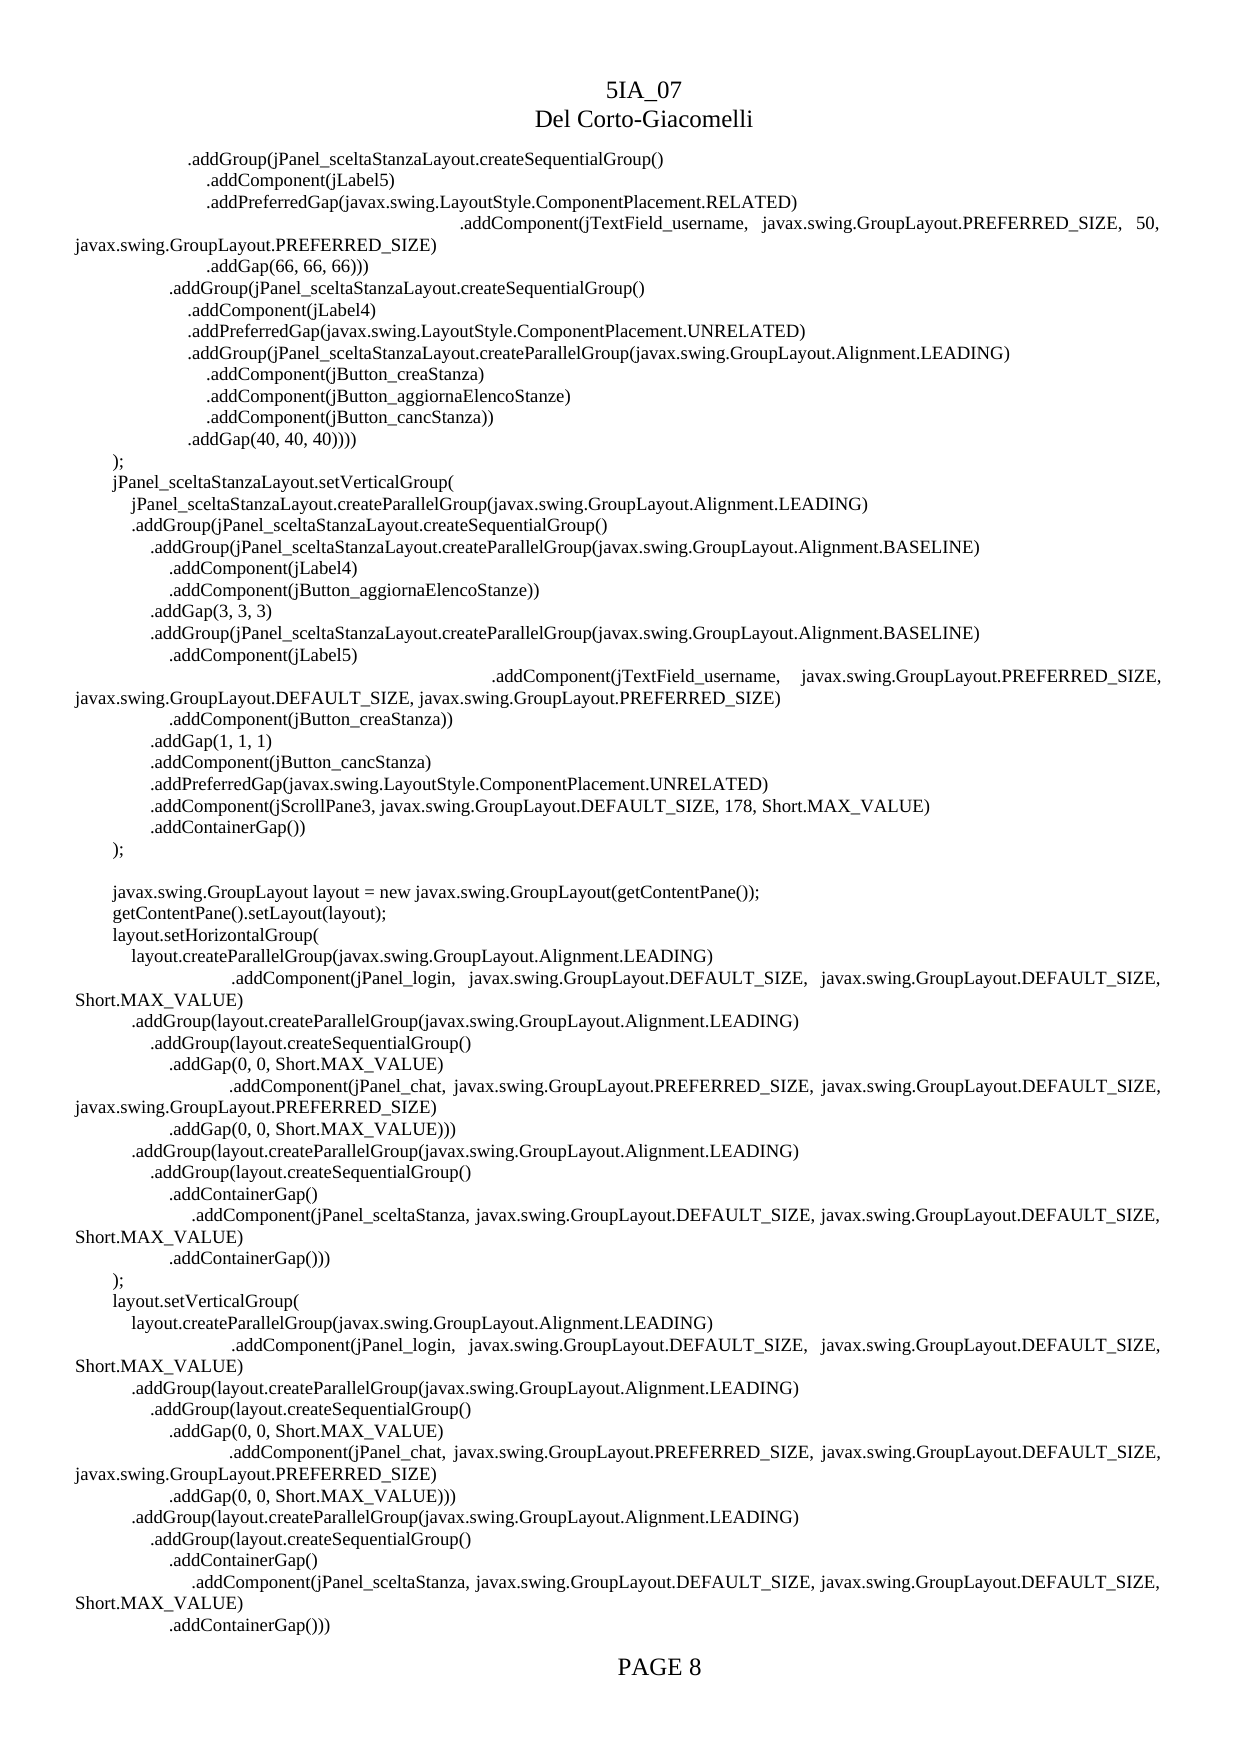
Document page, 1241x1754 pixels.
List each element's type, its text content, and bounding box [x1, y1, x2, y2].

text .addComponent(jButton_creaStanza) [75, 363, 1162, 385]
text .addGroup(layout.createSequentialGroup() [75, 1032, 1162, 1053]
text .addPreferredGap(javax.swing.LayoutStyle.ComponentPlacement.UNRELATED) [75, 320, 1162, 342]
text .addComponent(jPanel_sceltaStanza, javax.swing.GroupLayout.DEFAULT_SIZE, javax.swing.GroupLayout.DEFAULT_SIZE, Short.MAX_VALUE) [75, 1204, 1162, 1247]
text .addComponent(jTextField_username, javax.swing.GroupLayout.PREFERRED_SIZE, javax.swing.GroupLayout.DEFAULT_SIZE, javax.swing.GroupLayout.PREFERRED_SIZE) [75, 665, 1162, 708]
text .addPreferredGap(javax.swing.LayoutStyle.ComponentPlacement.UNRELATED) [75, 773, 1162, 794]
text .addGroup(layout.createSequentialGroup() [75, 1398, 1162, 1420]
text getContentPane().setLayout(layout); [75, 902, 1162, 924]
text .addContainerGap()) [75, 816, 1162, 838]
text jPanel_sceltaStanzaLayout.setVerticalGroup( [75, 471, 1162, 493]
text .addGap(40, 40, 40)))) [75, 428, 1162, 449]
text .addGroup(layout.createParallelGroup(javax.swing.GroupLayout.Alignment.LEADING) [75, 1010, 1162, 1032]
text .addComponent(jLabel4) [75, 298, 1162, 320]
text layout.setHorizontalGroup( [75, 924, 1162, 945]
text .addGap(0, 0, Short.MAX_VALUE))) [75, 1484, 1162, 1506]
text .addComponent(jLabel5) [75, 169, 1162, 191]
text .addGap(1, 1, 1) [75, 730, 1162, 751]
text layout.createParallelGroup(javax.swing.GroupLayout.Alignment.LEADING) [75, 1312, 1162, 1333]
text .addComponent(jButton_cancStanza) [75, 751, 1162, 773]
text .addPreferredGap(javax.swing.LayoutStyle.ComponentPlacement.RELATED) [75, 191, 1162, 212]
text javax.swing.GroupLayout layout = new javax.swing.GroupLayout(getContentPane()); [75, 881, 1162, 902]
text .addGroup(layout.createParallelGroup(javax.swing.GroupLayout.Alignment.LEADING) [75, 1139, 1162, 1161]
text .addContainerGap())) [75, 1614, 1162, 1635]
text .addComponent(jButton_creaStanza)) [75, 708, 1162, 730]
text .addComponent(jButton_aggiornaElencoStanze)) [75, 579, 1162, 600]
text .addGroup(layout.createSequentialGroup() [75, 1528, 1162, 1549]
text .addComponent(jButton_aggiornaElencoStanze) [75, 385, 1162, 406]
text .addComponent(jPanel_sceltaStanza, javax.swing.GroupLayout.DEFAULT_SIZE, javax.swing.GroupLayout.DEFAULT_SIZE, Short.MAX_VALUE) [75, 1571, 1162, 1614]
text .addGroup(jPanel_sceltaStanzaLayout.createSequentialGroup() [75, 148, 1162, 169]
text .addContainerGap() [75, 1549, 1162, 1571]
text .addGroup(layout.createSequentialGroup() [75, 1161, 1162, 1183]
text ); [75, 838, 1162, 859]
text .addGap(0, 0, Short.MAX_VALUE) [75, 1053, 1162, 1075]
text .addGroup(jPanel_sceltaStanzaLayout.createParallelGroup(javax.swing.GroupLayout.Alignment.LEADING) [75, 342, 1162, 363]
text .addContainerGap() [75, 1183, 1162, 1204]
text .addComponent(jPanel_chat, javax.swing.GroupLayout.PREFERRED_SIZE, javax.swing.GroupLayout.DEFAULT_SIZE, javax.swing.GroupLayout.PREFERRED_SIZE) [75, 1441, 1162, 1484]
text .addGroup(jPanel_sceltaStanzaLayout.createParallelGroup(javax.swing.GroupLayout.Alignment.BASELINE) [75, 536, 1162, 557]
text .addComponent(jButton_cancStanza)) [75, 406, 1162, 428]
text ); [75, 1269, 1162, 1290]
text .addContainerGap())) [75, 1247, 1162, 1269]
text .addGroup(jPanel_sceltaStanzaLayout.createParallelGroup(javax.swing.GroupLayout.Alignment.BASELINE) [75, 622, 1162, 643]
text .addGroup(jPanel_sceltaStanzaLayout.createSequentialGroup() [75, 277, 1162, 298]
text .addGap(3, 3, 3) [75, 600, 1162, 622]
text .addGroup(jPanel_sceltaStanzaLayout.createSequentialGroup() [75, 514, 1162, 536]
text layout.setVerticalGroup( [75, 1290, 1162, 1312]
text jPanel_sceltaStanzaLayout.createParallelGroup(javax.swing.GroupLayout.Alignment.LEADING) [75, 493, 1162, 514]
text .addComponent(jPanel_login, javax.swing.GroupLayout.DEFAULT_SIZE, javax.swing.GroupLayout.DEFAULT_SIZE, Short.MAX_VALUE) [75, 1333, 1162, 1377]
text layout.createParallelGroup(javax.swing.GroupLayout.Alignment.LEADING) [75, 945, 1162, 967]
text .addGap(0, 0, Short.MAX_VALUE))) [75, 1118, 1162, 1139]
text .addGap(0, 0, Short.MAX_VALUE) [75, 1420, 1162, 1441]
text .addGap(66, 66, 66))) [75, 255, 1162, 277]
text .addComponent(jPanel_login, javax.swing.GroupLayout.DEFAULT_SIZE, javax.swing.GroupLayout.DEFAULT_SIZE, Short.MAX_VALUE) [75, 967, 1162, 1010]
text .addComponent(jScrollPane3, javax.swing.GroupLayout.DEFAULT_SIZE, 178, Short.MAX_VALUE) [75, 794, 1162, 816]
text .addComponent(jPanel_chat, javax.swing.GroupLayout.PREFERRED_SIZE, javax.swing.GroupLayout.DEFAULT_SIZE, javax.swing.GroupLayout.PREFERRED_SIZE) [75, 1075, 1162, 1118]
text .addGroup(layout.createParallelGroup(javax.swing.GroupLayout.Alignment.LEADING) [75, 1377, 1162, 1398]
text .addComponent(jLabel5) [75, 643, 1162, 665]
text .addComponent(jLabel4) [75, 557, 1162, 579]
text .addGroup(layout.createParallelGroup(javax.swing.GroupLayout.Alignment.LEADING) [75, 1506, 1162, 1528]
text .addComponent(jTextField_username, javax.swing.GroupLayout.PREFERRED_SIZE, 50, javax.swing.GroupLayout.PREFERRED_SIZE) [75, 212, 1162, 255]
text ); [75, 449, 1162, 471]
